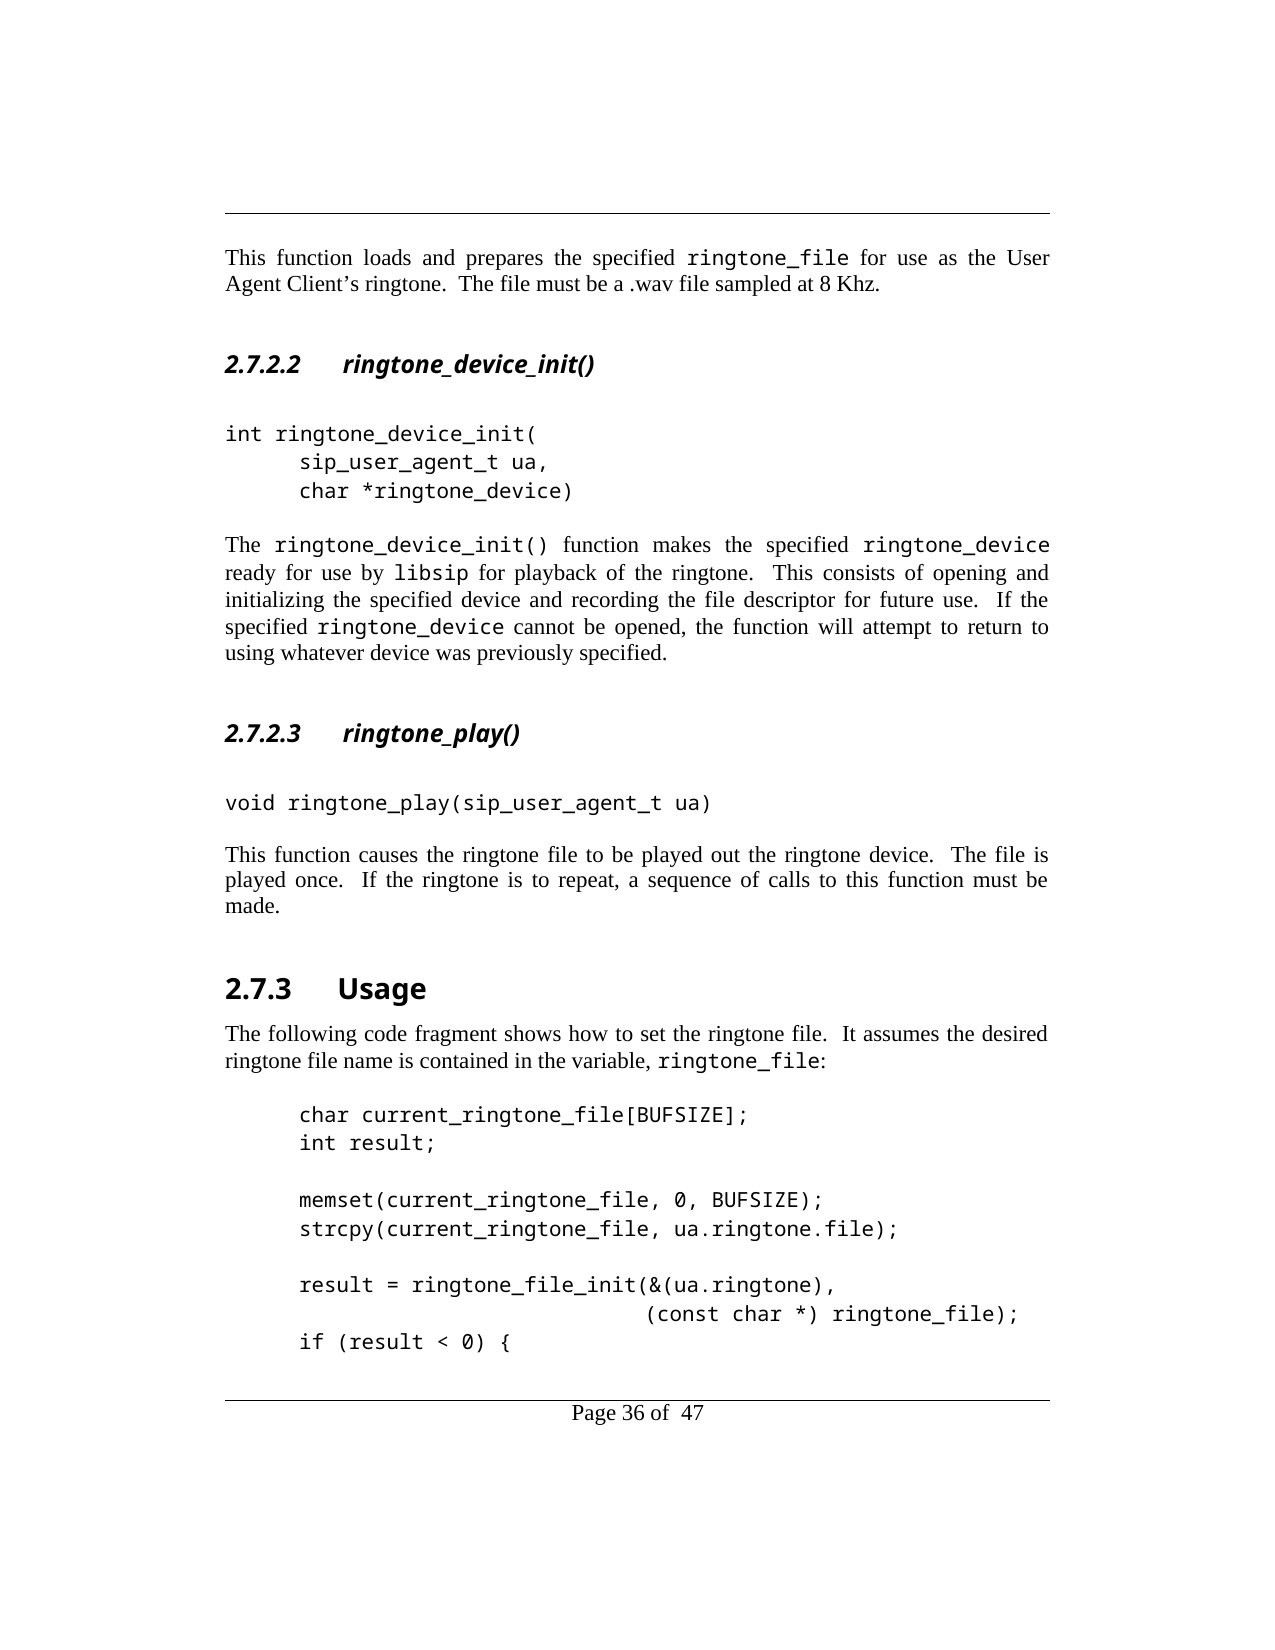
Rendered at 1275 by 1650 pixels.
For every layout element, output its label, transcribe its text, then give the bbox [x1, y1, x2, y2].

text The following code fragment shows how to set the ringtone file. It assumes the desired ringtone file name is contained in the variable, ringtone_file: [225, 1021, 1050, 1074]
text char *ringtone_device) [225, 476, 1050, 504]
text if (result < 0) { [225, 1327, 1050, 1356]
text char current_ringtone_file[BUFSIZE]; [225, 1100, 1050, 1128]
subtitle ringtone_device_init() [225, 347, 1050, 381]
text The ringtone_device_init() function makes the specified ringtone_device ready for use by libsip for playback of the ringtone. This consists of opening and initializing the specified device and recording the file descriptor for future use. If the specified ringtone_device cannot be opened, the function will attempt to return to using whatever device was previously specified. [225, 530, 1050, 666]
text result = ringtone_file_init(&(ua.ringtone), [225, 1271, 1050, 1299]
text This function causes the ringtone file to be played out the ringtone device. The file is played once. If the ringtone is to repeat, a sequence of calls to this function must be made. [225, 842, 1050, 918]
text sip_user_agent_t ua, [225, 447, 1050, 476]
text int result; [225, 1128, 1050, 1157]
text int ringtone_device_init( [225, 419, 1050, 447]
text This function loads and prepares the specified ringtone_file for use as the User Agent Client’s ringtone. The file must be a .wav file sampled at 8 Khz. [225, 243, 1050, 297]
text strcpy(current_ringtone_file, ua.ringtone.file); [225, 1214, 1050, 1242]
text void ringtone_play(sip_user_agent_t ua) [225, 788, 1050, 816]
subtitle Usage [225, 968, 1050, 1008]
text memset(current_ringtone_file, 0, BUFSIZE); [225, 1185, 1050, 1214]
subtitle ringtone_play() [225, 716, 1050, 750]
text (const char *) ringtone_file); [225, 1299, 1050, 1327]
